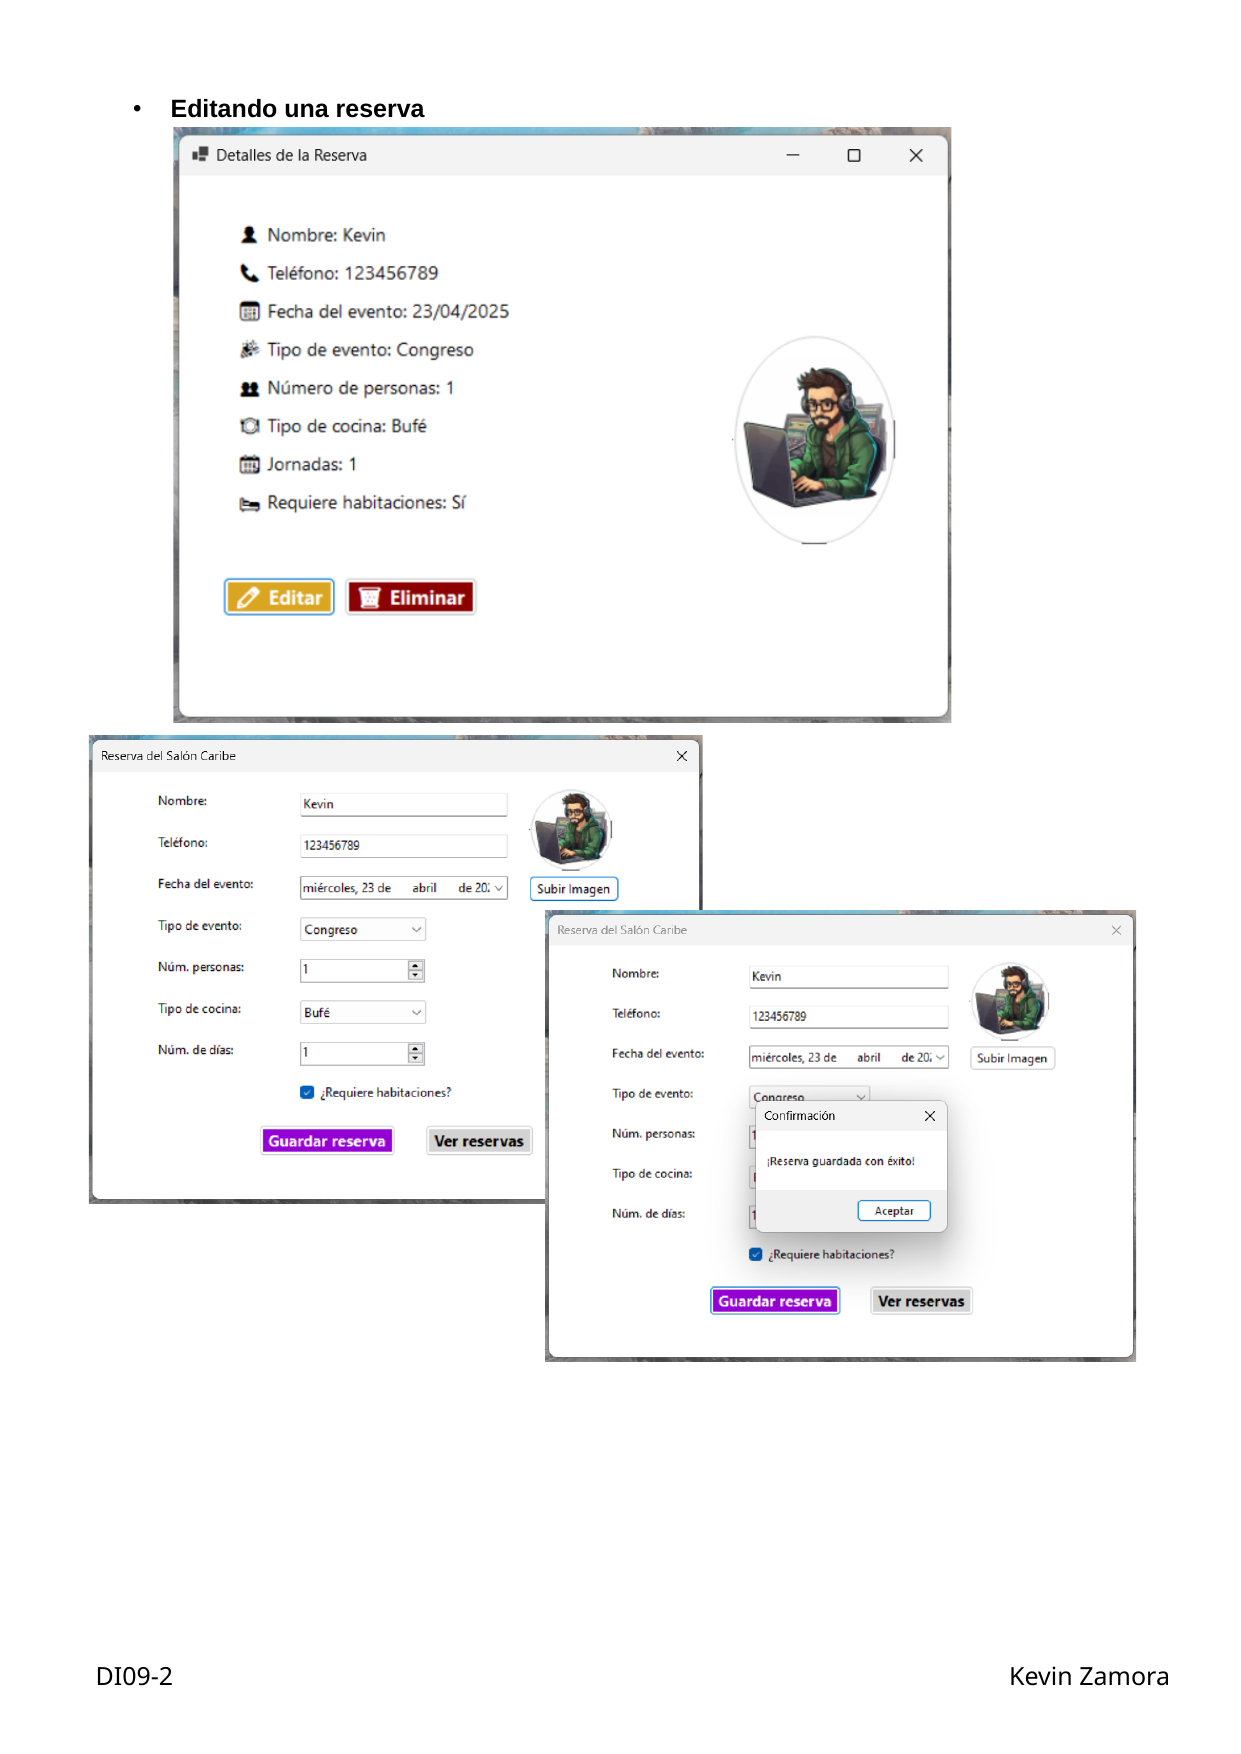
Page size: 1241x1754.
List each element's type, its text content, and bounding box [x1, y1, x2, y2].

picture [173, 127, 952, 723]
list Editando una reserva [133, 94, 1170, 123]
picture [88, 735, 1137, 1362]
